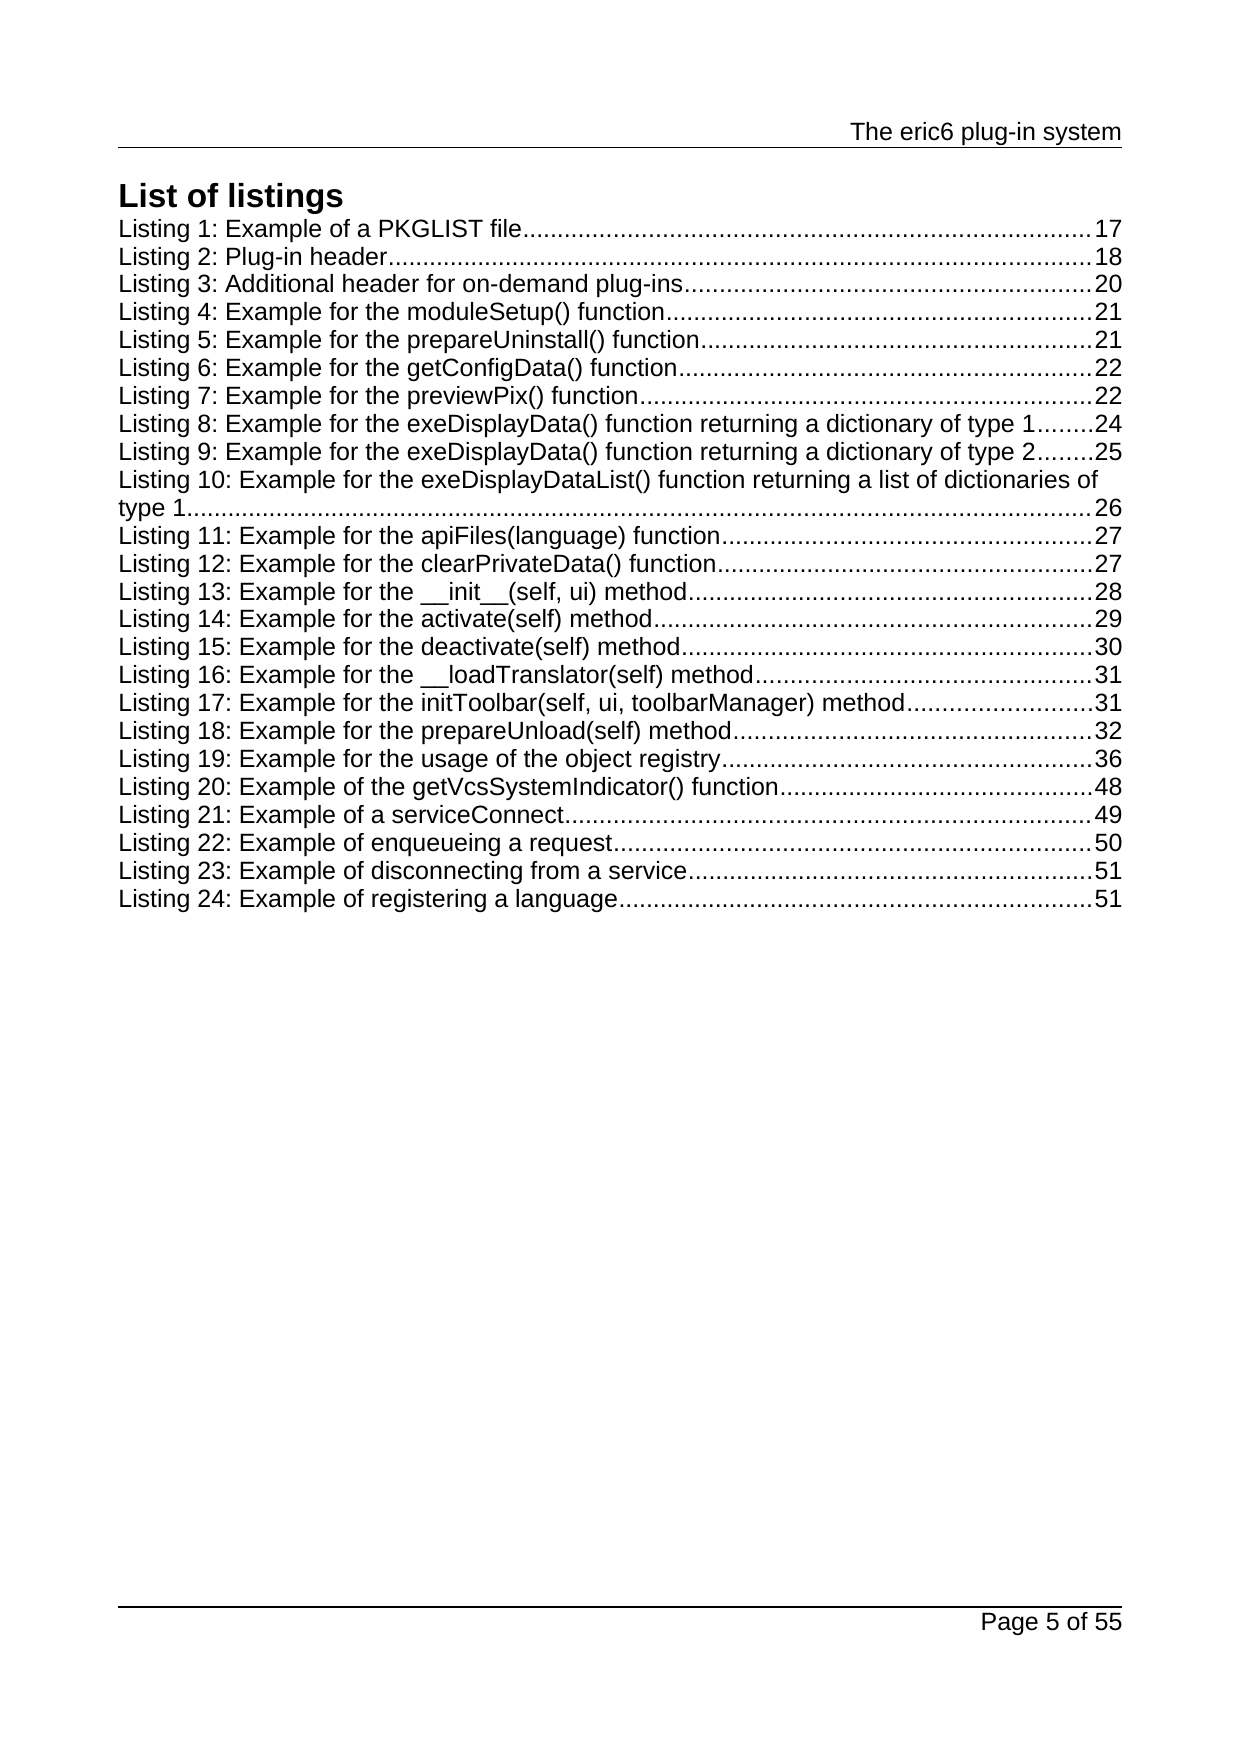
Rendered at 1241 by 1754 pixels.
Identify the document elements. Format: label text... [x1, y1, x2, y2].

text Listing 7: Example for the previewPix() function 22 [118, 382, 1122, 410]
text Listing 10: Example for the exeDisplayDataList() function returning a list of dictionaries of type 1 26 [118, 466, 1122, 521]
text Listing 9: Example for the exeDisplayData() function returning a dictionary of type 2 25 [118, 438, 1122, 466]
text Listing 24: Example of registering a language 51 [118, 884, 1122, 912]
text Listing 20: Example of the getVcsSystemIndicator() function 48 [118, 773, 1122, 801]
text Listing 16: Example for the __loadTranslator(self) method 31 [118, 661, 1122, 689]
text Listing 21: Example of a serviceConnect 49 [118, 801, 1122, 828]
text Listing 1: Example of a PKGLIST file 17 [118, 214, 1122, 242]
text Listing 2: Plug-in header 18 [118, 242, 1122, 270]
text Listing 11: Example for the apiFiles(language) function 27 [118, 521, 1122, 549]
text Listing 13: Example for the __init__(self, ui) method 28 [118, 577, 1122, 605]
subtitle List of listings [118, 177, 1122, 214]
text Listing 17: Example for the initToolbar(self, ui, toolbarManager) method 31 [118, 689, 1122, 717]
text Listing 6: Example for the getConfigData() function 22 [118, 354, 1122, 382]
text Listing 8: Example for the exeDisplayData() function returning a dictionary of type 1 24 [118, 410, 1122, 438]
text Listing 12: Example for the clearPrivateData() function 27 [118, 549, 1122, 577]
text Listing 23: Example of disconnecting from a service 51 [118, 856, 1122, 884]
text Listing 22: Example of enqueueing a request 50 [118, 828, 1122, 856]
text Listing 19: Example for the usage of the object registry 36 [118, 745, 1122, 773]
text Listing 4: Example for the moduleSetup() function 21 [118, 298, 1122, 326]
text Listing 15: Example for the deactivate(self) method 30 [118, 633, 1122, 661]
text Listing 5: Example for the prepareUninstall() function 21 [118, 326, 1122, 354]
text Listing 18: Example for the prepareUnload(self) method 32 [118, 717, 1122, 745]
text Listing 3: Additional header for on-demand plug-ins 20 [118, 270, 1122, 298]
text Listing 14: Example for the activate(self) method 29 [118, 605, 1122, 633]
